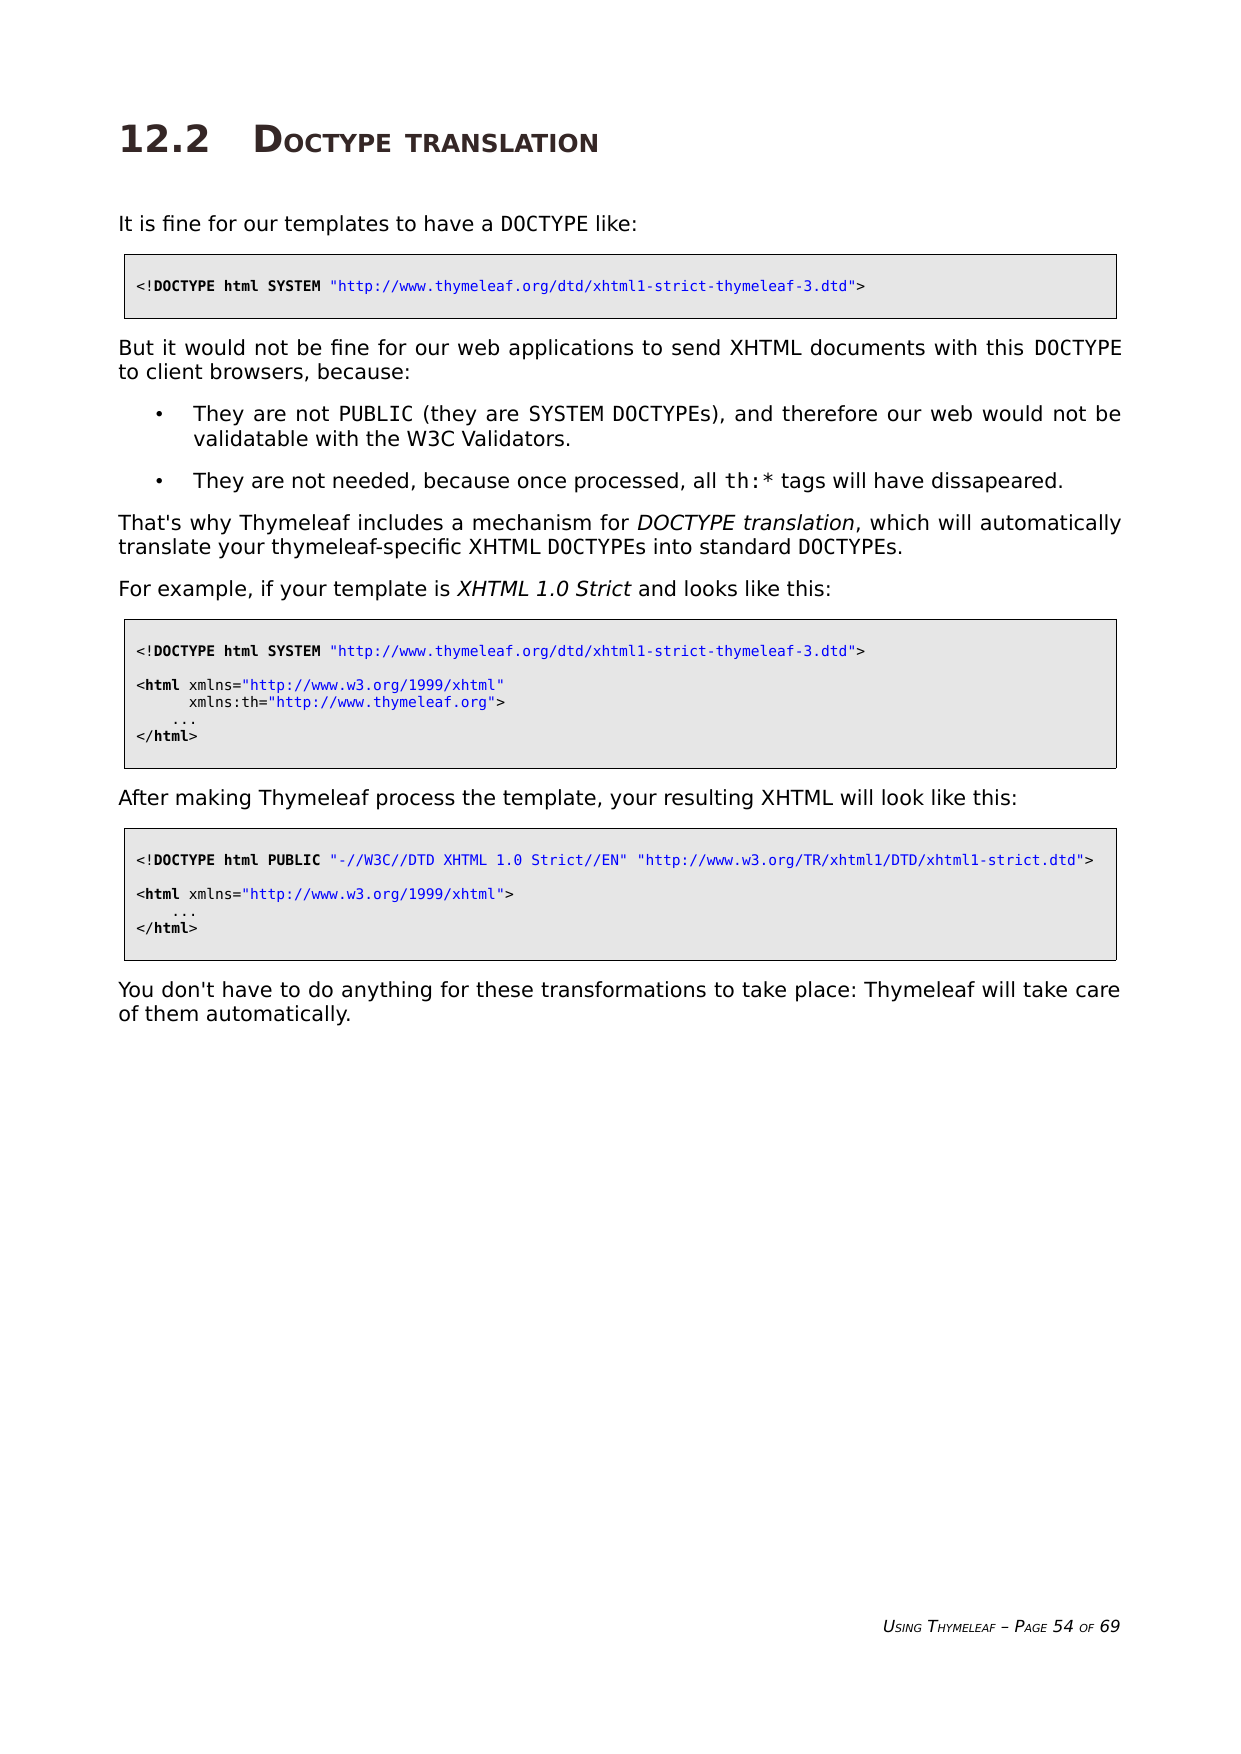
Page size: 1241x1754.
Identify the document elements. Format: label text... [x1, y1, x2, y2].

text It is fine for our templates to have a DOCTYPE like: [118, 212, 1122, 236]
list They are not needed, because once processed, all th:* tags will have dissapeared. [156, 469, 1122, 493]
text But it would not be fine for our web applications to send XHTML documents with this DOCTYPE to client browsers, because: [118, 336, 1122, 385]
text <!DOCTYPE html SYSTEM "http://www.thymeleaf.org/dtd/xhtml1-strict-thymeleaf-3.dtd"> [125, 255, 1116, 318]
text After making Thymeleaf process the template, your resulting XHTML will look like this: [118, 786, 1122, 810]
subtitle Doctype translation [118, 118, 1122, 162]
list They are not PUBLIC (they are SYSTEM DOCTYPEs), and therefore our web would not be validatable with the W3C Validators. [156, 402, 1122, 451]
text <!DOCTYPE html SYSTEM "http://www.thymeleaf.org/dtd/xhtml1-strict-thymeleaf-3.dtd"> <html xmlns="http://www.w3.org/1999/xhtml" xmlns:th="http://www.thymeleaf.org"> ... </html> [125, 620, 1116, 768]
text That's why Thymeleaf includes a mechanism for DOCTYPE translation, which will automatically translate your thymeleaf-specific XHTML DOCTYPEs into standard DOCTYPEs. [118, 511, 1122, 559]
text You don't have to do anything for these transformations to take place: Thymeleaf will take care of them automatically. [118, 978, 1122, 1027]
text <!DOCTYPE html PUBLIC "-//W3C//DTD XHTML 1.0 Strict//EN" "http://www.w3.org/TR/xhtml1/DTD/xhtml1-strict.dtd"> <html xmlns="http://www.w3.org/1999/xhtml"> ... </html> [125, 829, 1116, 960]
text For example, if your template is XHTML 1.0 Strict and looks like this: [118, 577, 1122, 601]
